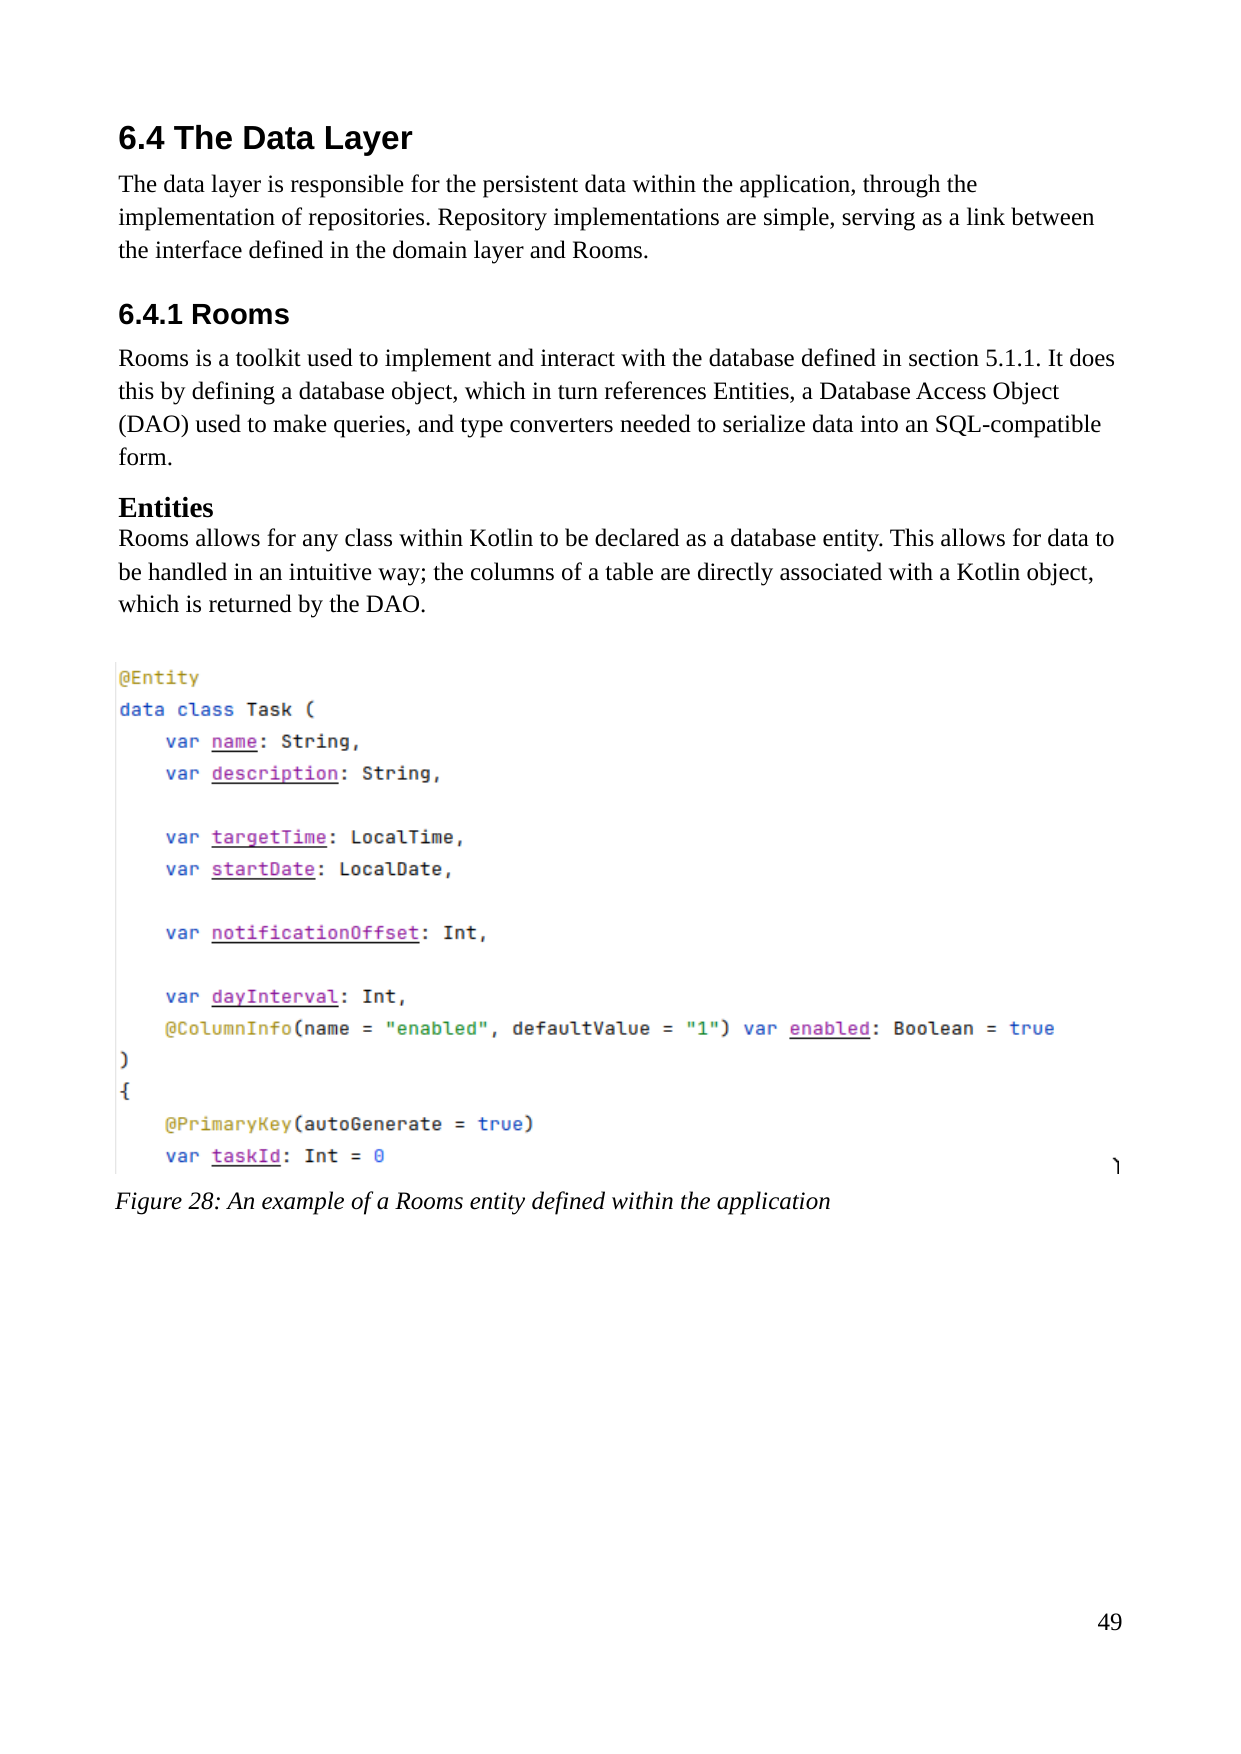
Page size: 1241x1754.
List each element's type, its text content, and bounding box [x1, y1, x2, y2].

text Rooms is a toolkit used to implement and interact with the database defined in section 5.1.1. It does this by defining a database object, which in turn references Entities, a Database Access Object (DAO) used to make queries, and type converters needed to serialize data into an SQL-compatible form. [118, 343, 1122, 471]
subtitle 6.4.1 Rooms [118, 297, 1122, 331]
text Figure 28: An example of a Rooms entity defined within the application [115, 1174, 1119, 1214]
text Rooms allows for any class within Kotlin to be declared as a database entity. This allows for data to be handled in an intuitive way; the columns of a table are directly associated with a Kotlin object, which is returned by the DAO. [118, 523, 1122, 618]
picture [115, 662, 1119, 1174]
text The data layer is responsible for the persistent data within the application, through the implementation of repositories. Repository implementations are simple, serving as a link between the interface defined in the domain layer and Rooms. [118, 169, 1122, 264]
subtitle 6.4 The Data Layer [118, 118, 1122, 157]
text Entities [118, 490, 1122, 523]
text [115, 1214, 1119, 1255]
